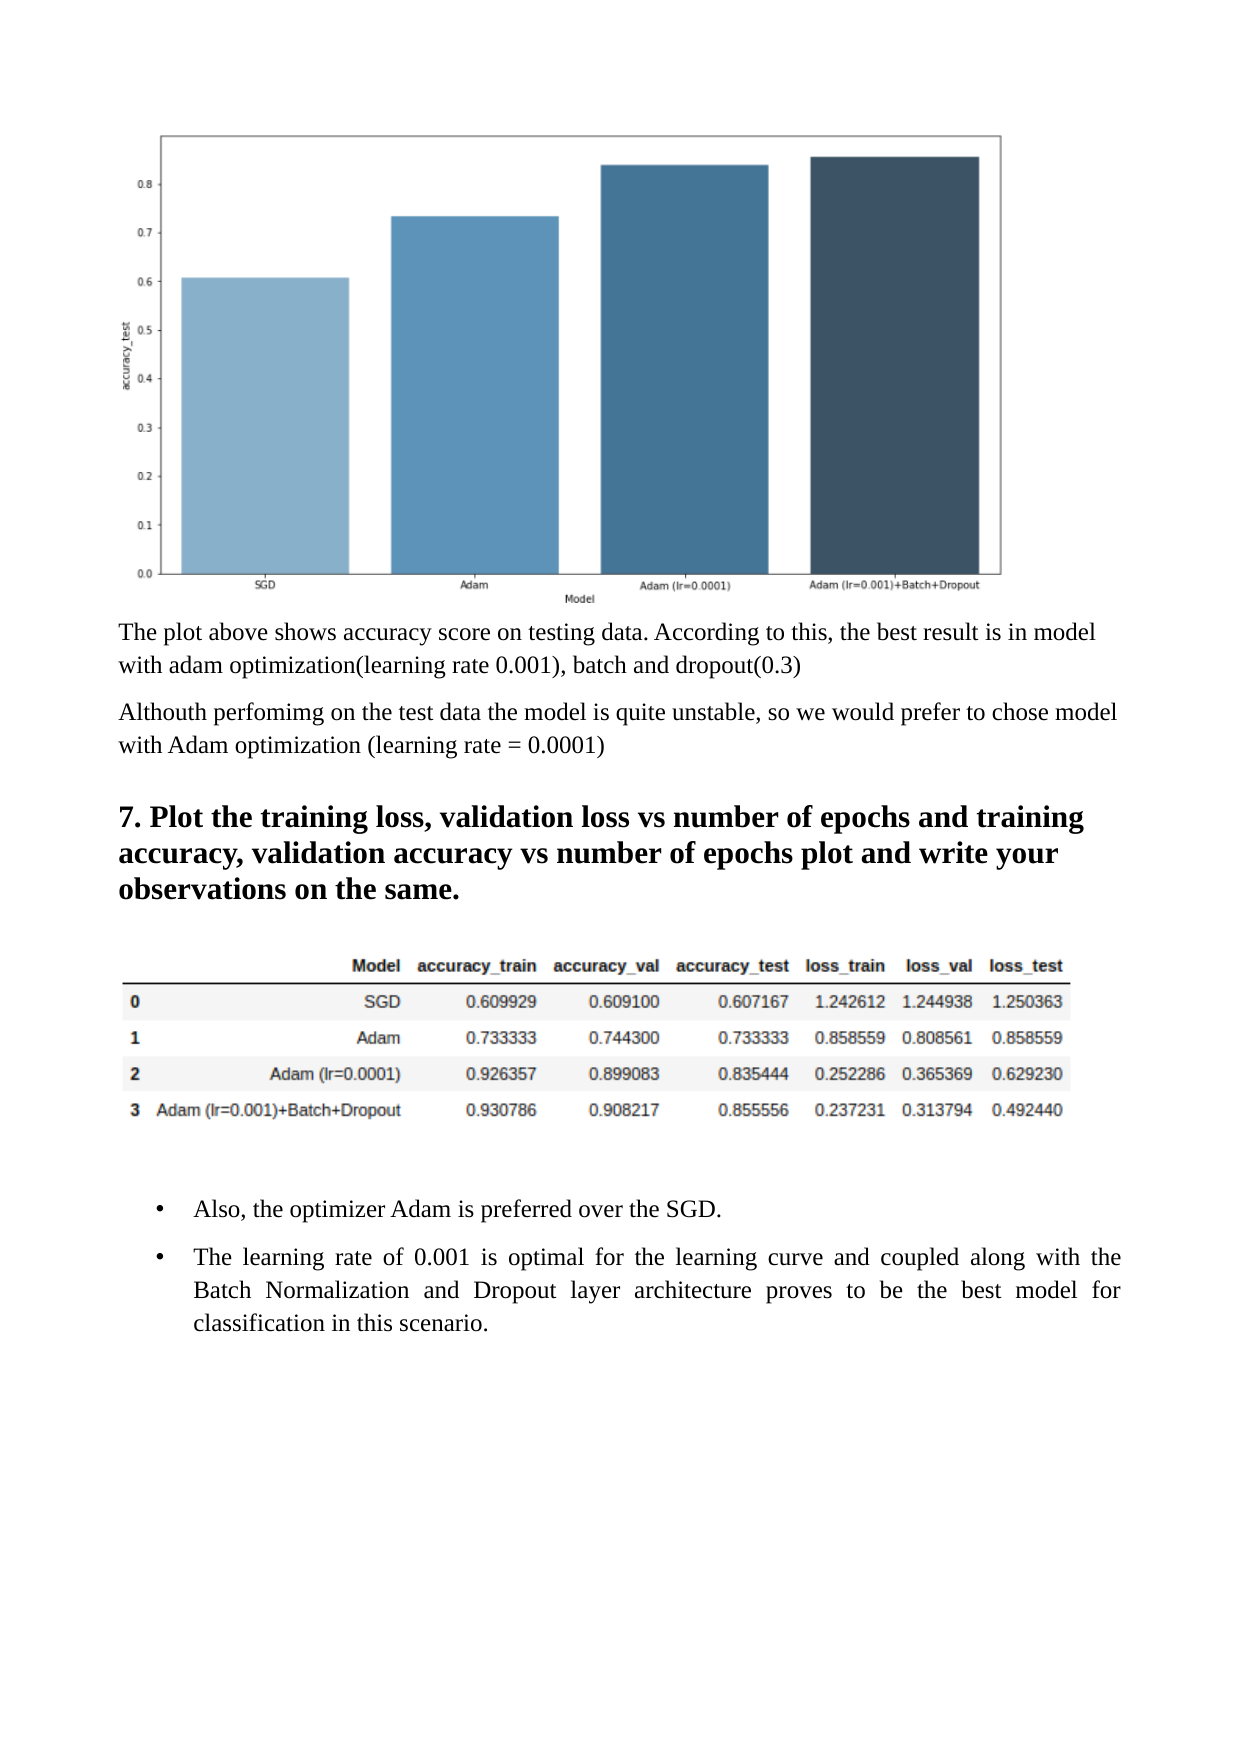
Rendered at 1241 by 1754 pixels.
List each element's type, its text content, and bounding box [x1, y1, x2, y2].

list Also, the optimizer Adam is preferred over the SGD. [156, 1194, 1122, 1223]
picture [112, 132, 1014, 613]
picture [115, 928, 1105, 1143]
subtitle 7. Plot the training loss, validation loss vs number of epochs and training accuracy, validation accuracy vs number of epochs plot and write your observations on the same. [118, 799, 1122, 907]
list The learning rate of 0.001 is optimal for the learning curve and coupled along with the Batch Normalization and Dropout layer architecture proves to be the best model for classification in this scenario. [156, 1242, 1122, 1337]
text Althouth perfomimg on the test data the model is quite unstable, so we would prefer to chose model with Adam optimization (learning rate = 0.0001) [118, 697, 1122, 759]
text The plot above shows accuracy score on testing data. According to this, the best result is in model with adam optimization(learning rate 0.001), batch and dropout(0.3) [118, 118, 1122, 678]
